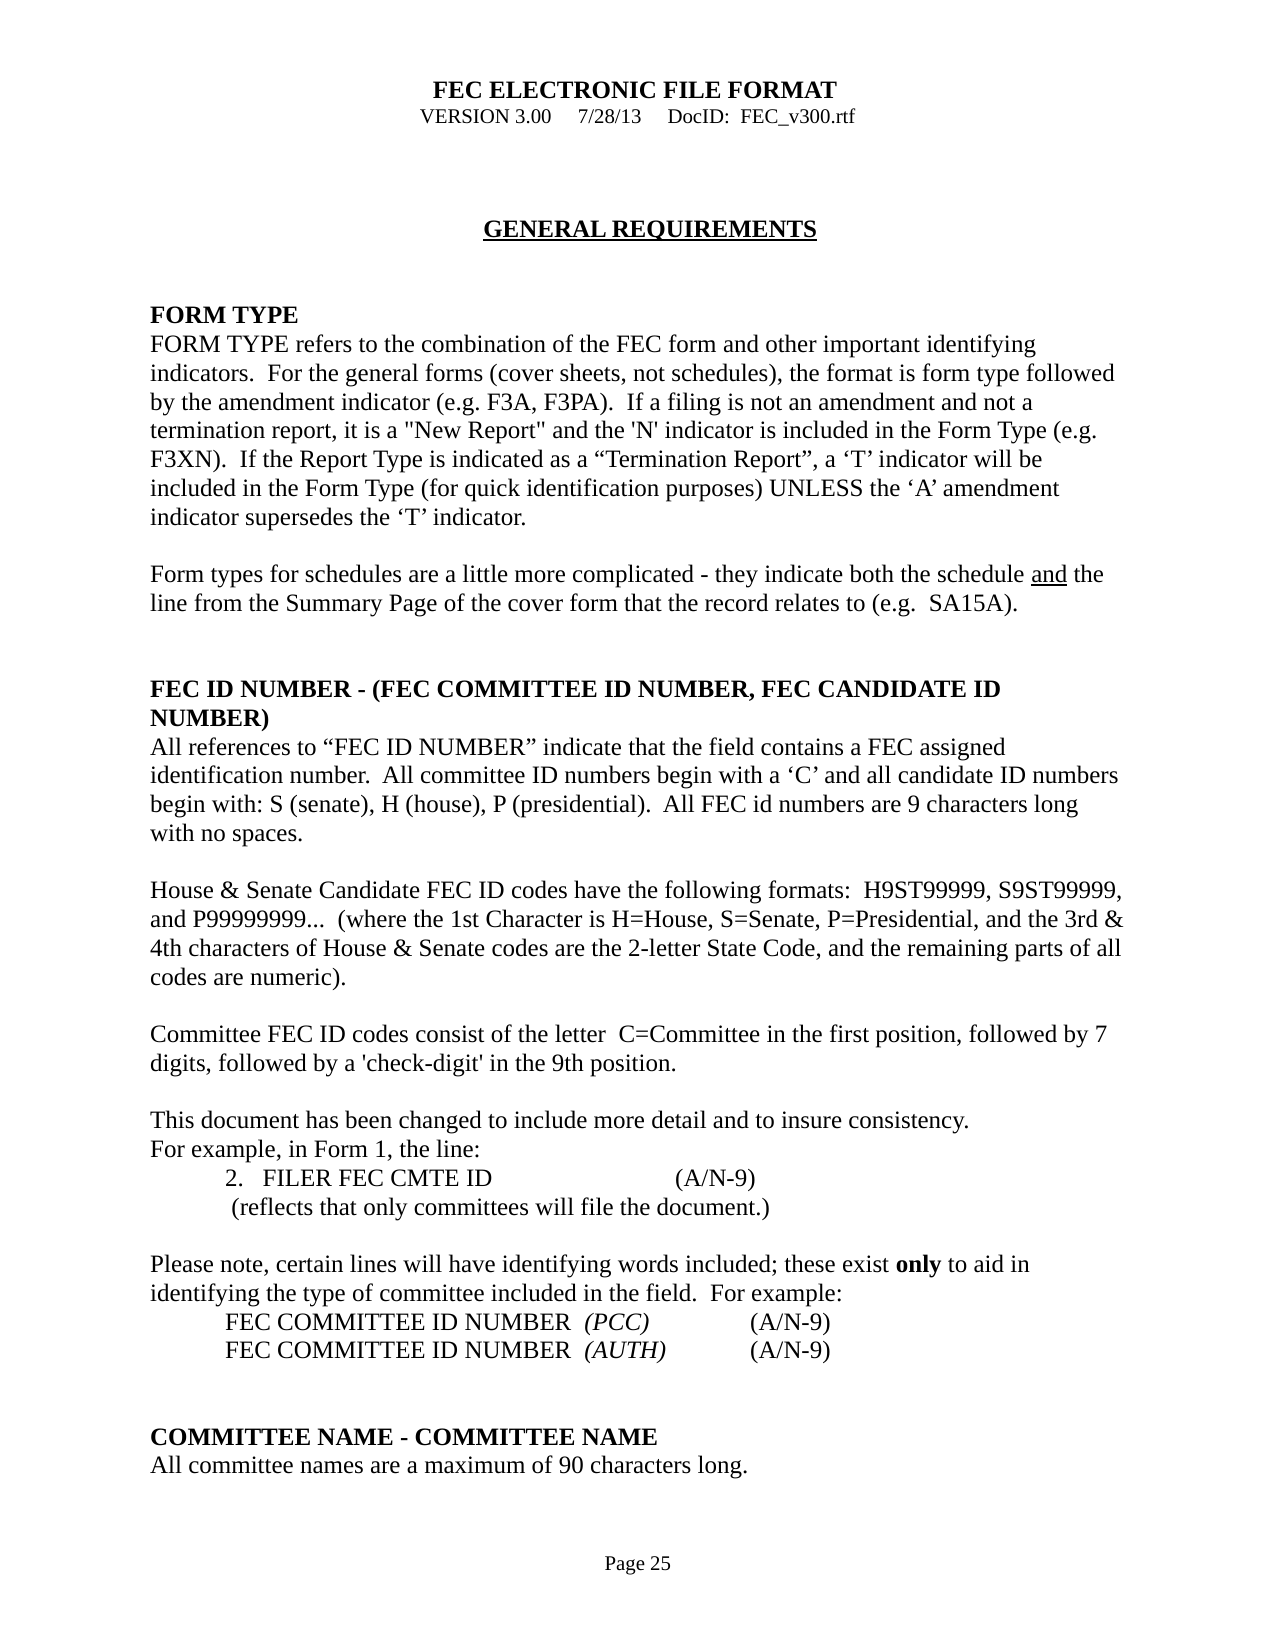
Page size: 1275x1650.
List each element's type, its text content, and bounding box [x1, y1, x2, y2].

text For example, in Form 1, the line: [150, 1134, 1125, 1163]
text FORM TYPE [150, 300, 1125, 329]
text Committee FEC ID codes consist of the letter C=Committee in the first position, followed by 7 digits, followed by a 'check-digit' in the 9th position. [150, 1019, 1125, 1077]
text Please note, certain lines will have identifying words included; these exist only to aid in identifying the type of committee included in the field. For example: [150, 1249, 1125, 1307]
text GENERAL REQUIREMENTS [150, 214, 1125, 243]
text 2. FILER FEC CMTE ID (A/N-9) [150, 1163, 1125, 1192]
text COMMITTEE NAME - COMMITTEE NAME [150, 1422, 1125, 1450]
text (reflects that only committees will file the document.) [150, 1192, 1125, 1220]
text All references to “FEC ID NUMBER” indicate that the field contains a FEC assigned identification number. All committee ID numbers begin with a ‘C’ and all candidate ID numbers begin with: S (senate), H (house), P (presidential). All FEC id numbers are 9 characters long with no spaces. [150, 732, 1125, 847]
text FORM TYPE refers to the combination of the FEC form and other important identifying indicators. For the general forms (cover sheets, not schedules), the format is form type followed by the amendment indicator (e.g. F3A, F3PA). If a filing is not an amendment and not a termination report, it is a "New Report" and the 'N' indicator is included in the Form Type (e.g. F3XN). If the Report Type is indicated as a “Termination Report”, a ‘T’ indicator will be included in the Form Type (for quick identification purposes) UNLESS the ‘A’ amendment indicator supersedes the ‘T’ indicator. [150, 329, 1125, 530]
text This document has been changed to include more detail and to insure consistency. [150, 1105, 1125, 1134]
text House & Senate Candidate FEC ID codes have the following formats: H9ST99999, S9ST99999, and P99999999... (where the 1st Character is H=House, S=Senate, P=Presidential, and the 3rd & 4th characters of House & Senate codes are the 2-letter State Code, and the remaining parts of all codes are numeric). [150, 875, 1125, 990]
text FEC COMMITTEE ID NUMBER (PCC) (A/N-9) [150, 1307, 1125, 1335]
text FEC COMMITTEE ID NUMBER (AUTH) (A/N-9) [150, 1335, 1125, 1364]
text All committee names are a maximum of 90 characters long. [150, 1450, 1125, 1479]
text FEC ID NUMBER - (FEC COMMITTEE ID NUMBER, FEC CANDIDATE ID NUMBER) [150, 674, 1125, 732]
text Form types for schedules are a little more complicated - they indicate both the schedule and the line from the Summary Page of the cover form that the record relates to (e.g. SA15A). [150, 559, 1125, 617]
